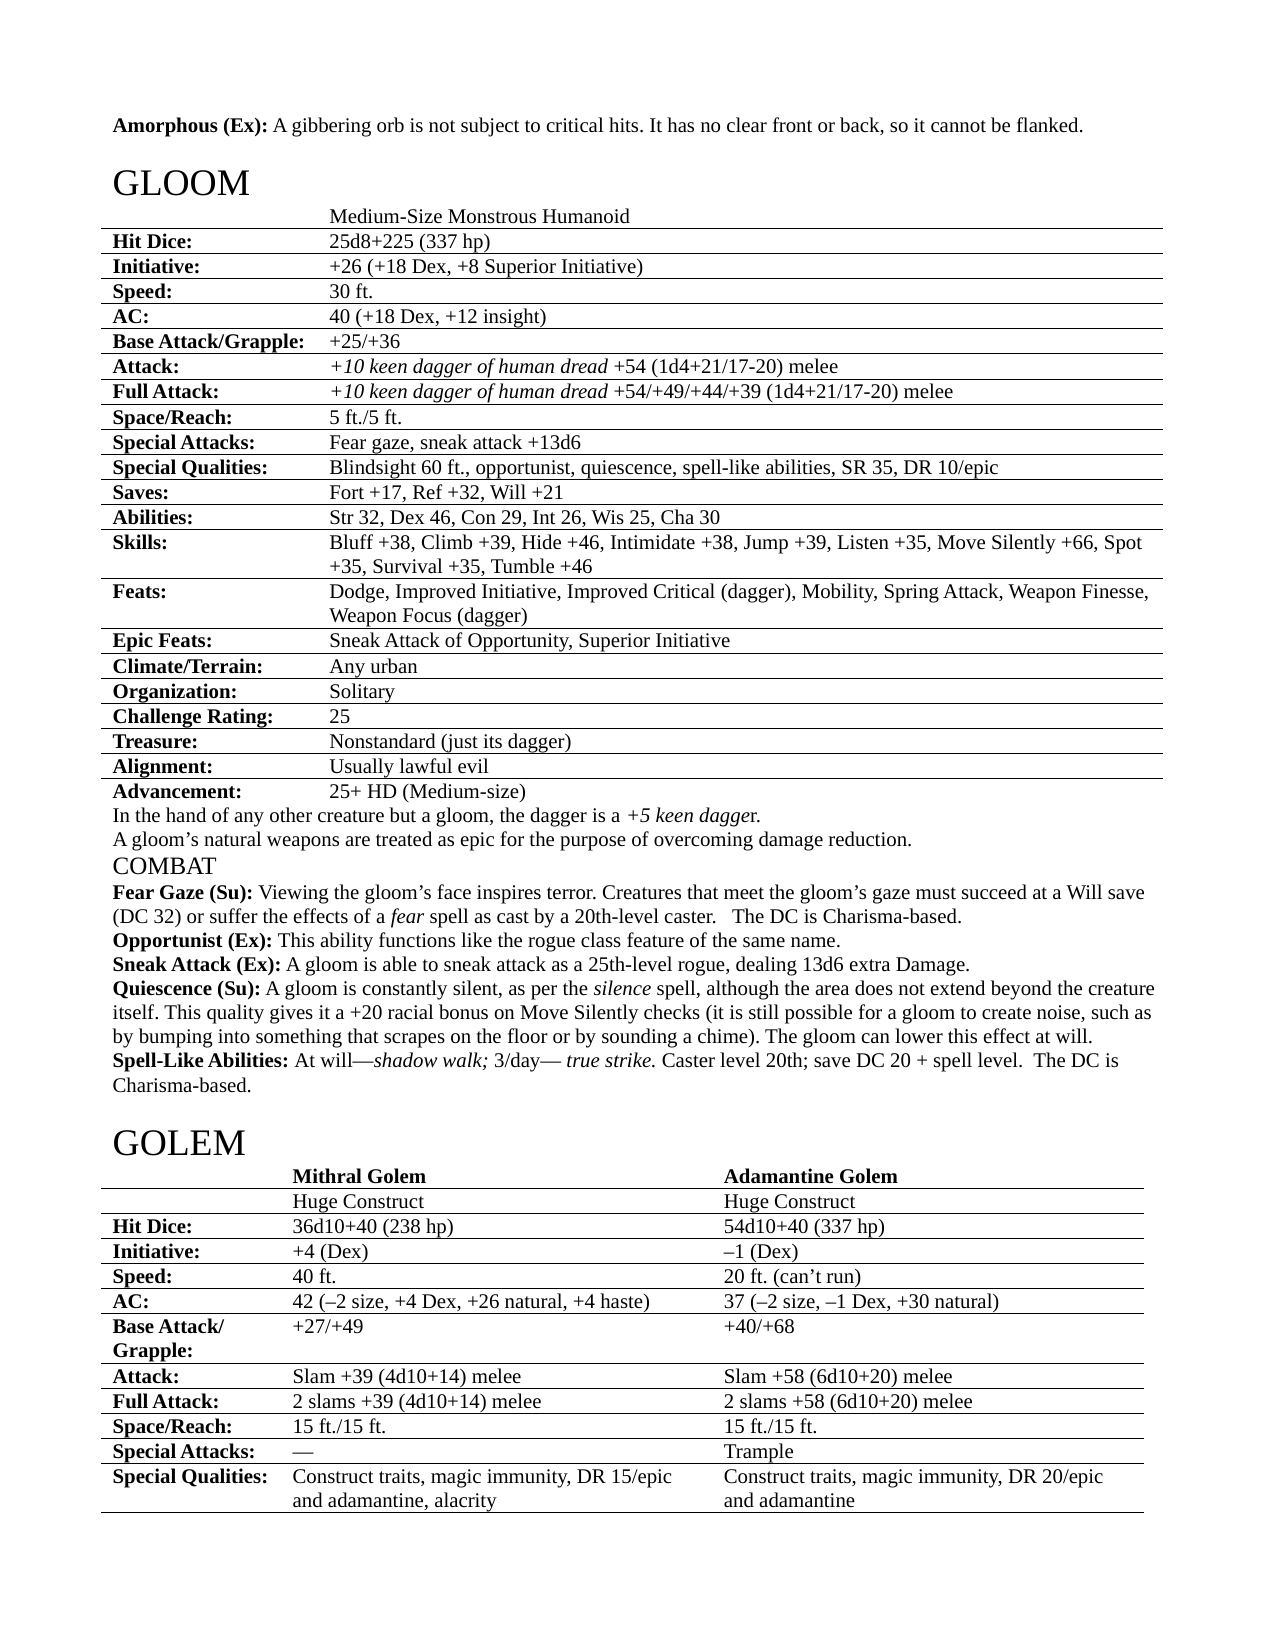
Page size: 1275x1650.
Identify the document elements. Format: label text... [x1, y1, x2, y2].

table_cell Climate/Terrain: [101, 654, 318, 678]
table_cell Feats: [101, 579, 318, 627]
table_cell 25+ HD (Medium-size) [318, 779, 1162, 803]
table_cell Attack: [101, 354, 318, 378]
table_cell Special Attacks: [101, 1439, 281, 1463]
table_header [101, 204, 318, 228]
table_cell 20 ft. (can’t run) [713, 1264, 1144, 1288]
subtitle GOLEM [112, 1121, 1162, 1164]
table_cell Nonstandard (just its dagger) [318, 729, 1162, 753]
table_cell +26 (+18 Dex, +8 Superior Initiative) [318, 254, 1162, 278]
table_cell Alignment: [101, 754, 318, 778]
table_cell 15 ft./15 ft. [281, 1414, 712, 1438]
table_cell 5 ft./5 ft. [318, 405, 1162, 429]
table_cell 25 [318, 704, 1162, 728]
table_cell Usually lawful evil [318, 754, 1162, 778]
table_cell Base Attack/ Grapple: [101, 1314, 281, 1362]
table_cell Fear gaze, sneak attack +13d6 [318, 430, 1162, 454]
table_cell Huge Construct [713, 1189, 1144, 1213]
table_cell [101, 1189, 281, 1213]
table_cell Advancement: [101, 779, 318, 803]
table_cell 15 ft./15 ft. [713, 1414, 1144, 1438]
table_cell Special Qualities: [101, 1464, 281, 1512]
table_header [101, 1164, 281, 1188]
table_cell +10 keen dagger of human dread +54 (1d4+21/17-20) melee [318, 354, 1162, 378]
table_cell Base Attack/Grapple: [101, 329, 318, 353]
table_cell Full Attack: [101, 1389, 281, 1413]
table_cell Attack: [101, 1364, 281, 1388]
table_cell Huge Construct [281, 1189, 712, 1213]
table_cell Dodge, Improved Initiative, Improved Critical (dagger), Mobility, Spring Attack, Weapon Finesse, Weapon Focus (dagger) [318, 579, 1162, 627]
text A gloom’s natural weapons are treated as epic for the purpose of overcoming damage reduction. [112, 827, 1162, 851]
table_cell 36d10+40 (238 hp) [281, 1214, 712, 1238]
text Sneak Attack (Ex): A gloom is able to sneak attack as a 25th-level rogue, dealing 13d6 extra Damage. [112, 952, 1162, 976]
table_cell Space/Reach: [101, 405, 318, 429]
table_cell Abilities: [101, 505, 318, 529]
table_cell Treasure: [101, 729, 318, 753]
table_cell 2 slams +39 (4d10+14) melee [281, 1389, 712, 1413]
text Spell-Like Abilities: At will—shadow walk; 3/day— true strike. Caster level 20th; save DC 20 + spell level. The DC is Charisma-based. [112, 1048, 1162, 1097]
table_cell — [281, 1439, 712, 1463]
table_cell Blindsight 60 ft., opportunist, quiescence, spell-like abilities, SR 35, DR 10/epic [318, 455, 1162, 479]
text In the hand of any other creature but a gloom, the dagger is a +5 keen dagger. [112, 803, 1162, 827]
text Opportunist (Ex): This ability functions like the rogue class feature of the same name. [112, 928, 1162, 952]
table_cell Challenge Rating: [101, 704, 318, 728]
text Fear Gaze (Su): Viewing the gloom’s face inspires terror. Creatures that meet the gloom’s gaze must succeed at a Will save (DC 32) or suffer the effects of a fear spell as cast by a 20th-level caster. The DC is Charisma-based. [112, 880, 1162, 928]
text Quiescence (Su): A gloom is constantly silent, as per the silence spell, although the area does not extend beyond the creature itself. This quality gives it a +20 racial bonus on Move Silently checks (it is still possible for a gloom to create noise, such as by bumping into something that scrapes on the floor or by sounding a chime). The gloom can lower this effect at will. [112, 976, 1162, 1048]
table_cell Bluff +38, Climb +39, Hide +46, Intimidate +38, Jump +39, Listen +35, Move Silently +66, Spot +35, Survival +35, Tumble +46 [318, 530, 1162, 578]
table_cell Fort +17, Ref +32, Will +21 [318, 480, 1162, 504]
table_cell Saves: [101, 480, 318, 504]
table_cell 2 slams +58 (6d10+20) melee [713, 1389, 1144, 1413]
table_cell Space/Reach: [101, 1414, 281, 1438]
table_header Medium-Size Monstrous Humanoid [318, 204, 1162, 228]
table_cell AC: [101, 1289, 281, 1313]
table_cell Any urban [318, 654, 1162, 678]
table_cell +25/+36 [318, 329, 1162, 353]
text COMBAT [112, 851, 1162, 880]
table_cell 37 (–2 size, –1 Dex, +30 natural) [713, 1289, 1144, 1313]
table_cell Initiative: [101, 254, 318, 278]
table_cell +4 (Dex) [281, 1239, 712, 1263]
table_cell Sneak Attack of Opportunity, Superior Initiative [318, 629, 1162, 652]
table_header Adamantine Golem [713, 1164, 1144, 1188]
table_cell Hit Dice: [101, 229, 318, 253]
table_cell Construct traits, magic immunity, DR 20/epic and adamantine [713, 1464, 1144, 1512]
table_cell Trample [713, 1439, 1144, 1463]
table_cell 42 (–2 size, +4 Dex, +26 natural, +4 haste) [281, 1289, 712, 1313]
table_cell 40 (+18 Dex, +12 insight) [318, 304, 1162, 328]
subtitle GLOOM [112, 161, 1162, 204]
table_cell Skills: [101, 530, 318, 578]
table_cell 54d10+40 (337 hp) [713, 1214, 1144, 1238]
table_cell Solitary [318, 679, 1162, 703]
table_cell Initiative: [101, 1239, 281, 1263]
table_cell Str 32, Dex 46, Con 29, Int 26, Wis 25, Cha 30 [318, 505, 1162, 529]
table_cell +40/+68 [713, 1314, 1144, 1362]
table_cell Organization: [101, 679, 318, 703]
table_cell Construct traits, magic immunity, DR 15/epic and adamantine, alacrity [281, 1464, 712, 1512]
table_cell +27/+49 [281, 1314, 712, 1362]
text Amorphous (Ex): A gibbering orb is not subject to critical hits. It has no clear front or back, so it cannot be flanked. [112, 112, 1162, 137]
table_cell 40 ft. [281, 1264, 712, 1288]
table_cell –1 (Dex) [713, 1239, 1144, 1263]
table_cell 30 ft. [318, 279, 1162, 303]
table_cell Hit Dice: [101, 1214, 281, 1238]
table_header Mithral Golem [281, 1164, 712, 1188]
table_cell AC: [101, 304, 318, 328]
table_cell Epic Feats: [101, 629, 318, 652]
table_cell Special Attacks: [101, 430, 318, 454]
table_cell Full Attack: [101, 380, 318, 403]
table_cell Slam +58 (6d10+20) melee [713, 1364, 1144, 1388]
table_cell Speed: [101, 1264, 281, 1288]
table_cell 25d8+225 (337 hp) [318, 229, 1162, 253]
table_cell +10 keen dagger of human dread +54/+49/+44/+39 (1d4+21/17-20) melee [318, 380, 1162, 403]
table_cell Special Qualities: [101, 455, 318, 479]
table_cell Slam +39 (4d10+14) melee [281, 1364, 712, 1388]
table_cell Speed: [101, 279, 318, 303]
